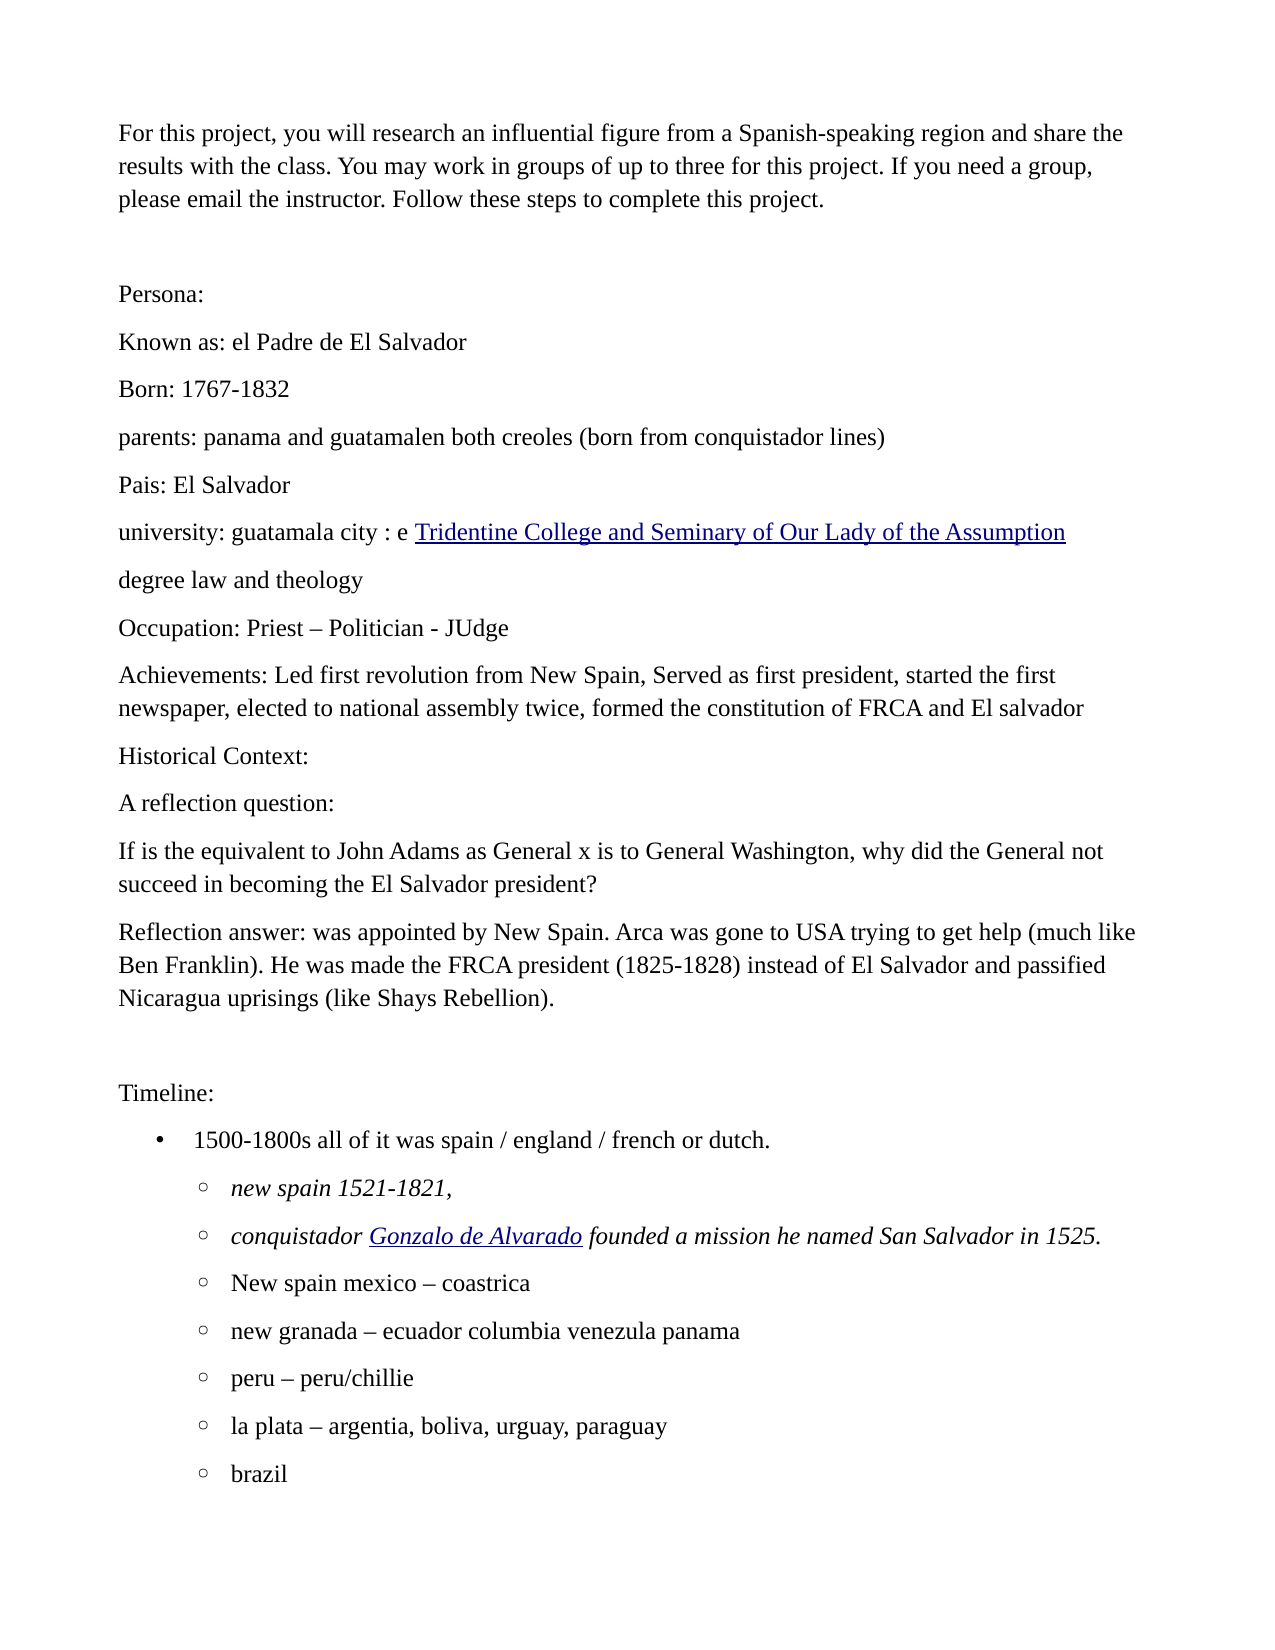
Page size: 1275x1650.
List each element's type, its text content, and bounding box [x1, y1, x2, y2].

text Persona: [118, 279, 1157, 308]
text Known as: el Padre de El Salvador [118, 327, 1157, 356]
list brazil [193, 1459, 1157, 1487]
text Historical Context: [118, 741, 1157, 769]
text Occupation: Priest – Politician - JUdge [118, 613, 1157, 641]
text degree law and theology [118, 565, 1157, 594]
list conquistador Gonzalo de Alvarado founded a mission he named San Salvador in 1525. [193, 1221, 1157, 1249]
list new spain 1521-1821, [193, 1173, 1157, 1202]
list peru – peru/chillie [193, 1363, 1157, 1392]
list New spain mexico – coastrica [193, 1268, 1157, 1297]
text Timeline: [118, 1078, 1157, 1107]
list la plata – argentia, boliva, urguay, paraguay [193, 1411, 1157, 1440]
text Born: 1767-1832 [118, 374, 1157, 403]
text Reflection answer: was appointed by New Spain. Arca was gone to USA trying to get help (much like Ben Franklin). He was made the FRCA president (1825-1828) instead of El Salvador and passified Nicaragua uprisings (like Shays Rebellion). [118, 917, 1157, 1011]
list 1500-1800s all of it was spain / england / french or dutch. [156, 1126, 1157, 1154]
text Achievements: Led first revolution from New Spain, Served as first president, started the first newspaper, elected to national assembly twice, formed the constitution of FRCA and El salvador [118, 660, 1157, 722]
text A reflection question: [118, 788, 1157, 817]
text university: guatamala city : e Tridentine College and Seminary of Our Lady of the Assumption [118, 517, 1157, 546]
text For this project, you will research an influential figure from a Spanish-speaking region and share the results with the class. You may work in groups of up to three for this project. If you need a group, please email the instructor. Follow these steps to complete this project. [118, 118, 1157, 213]
text parents: panama and guatamalen both creoles (born from conquistador lines) [118, 422, 1157, 451]
text Pais: El Salvador [118, 470, 1157, 498]
text If is the equivalent to John Adams as General x is to General Washington, why did the General not succeed in becoming the El Salvador president? [118, 836, 1157, 898]
list new granada – ecuador columbia venezula panama [193, 1316, 1157, 1345]
